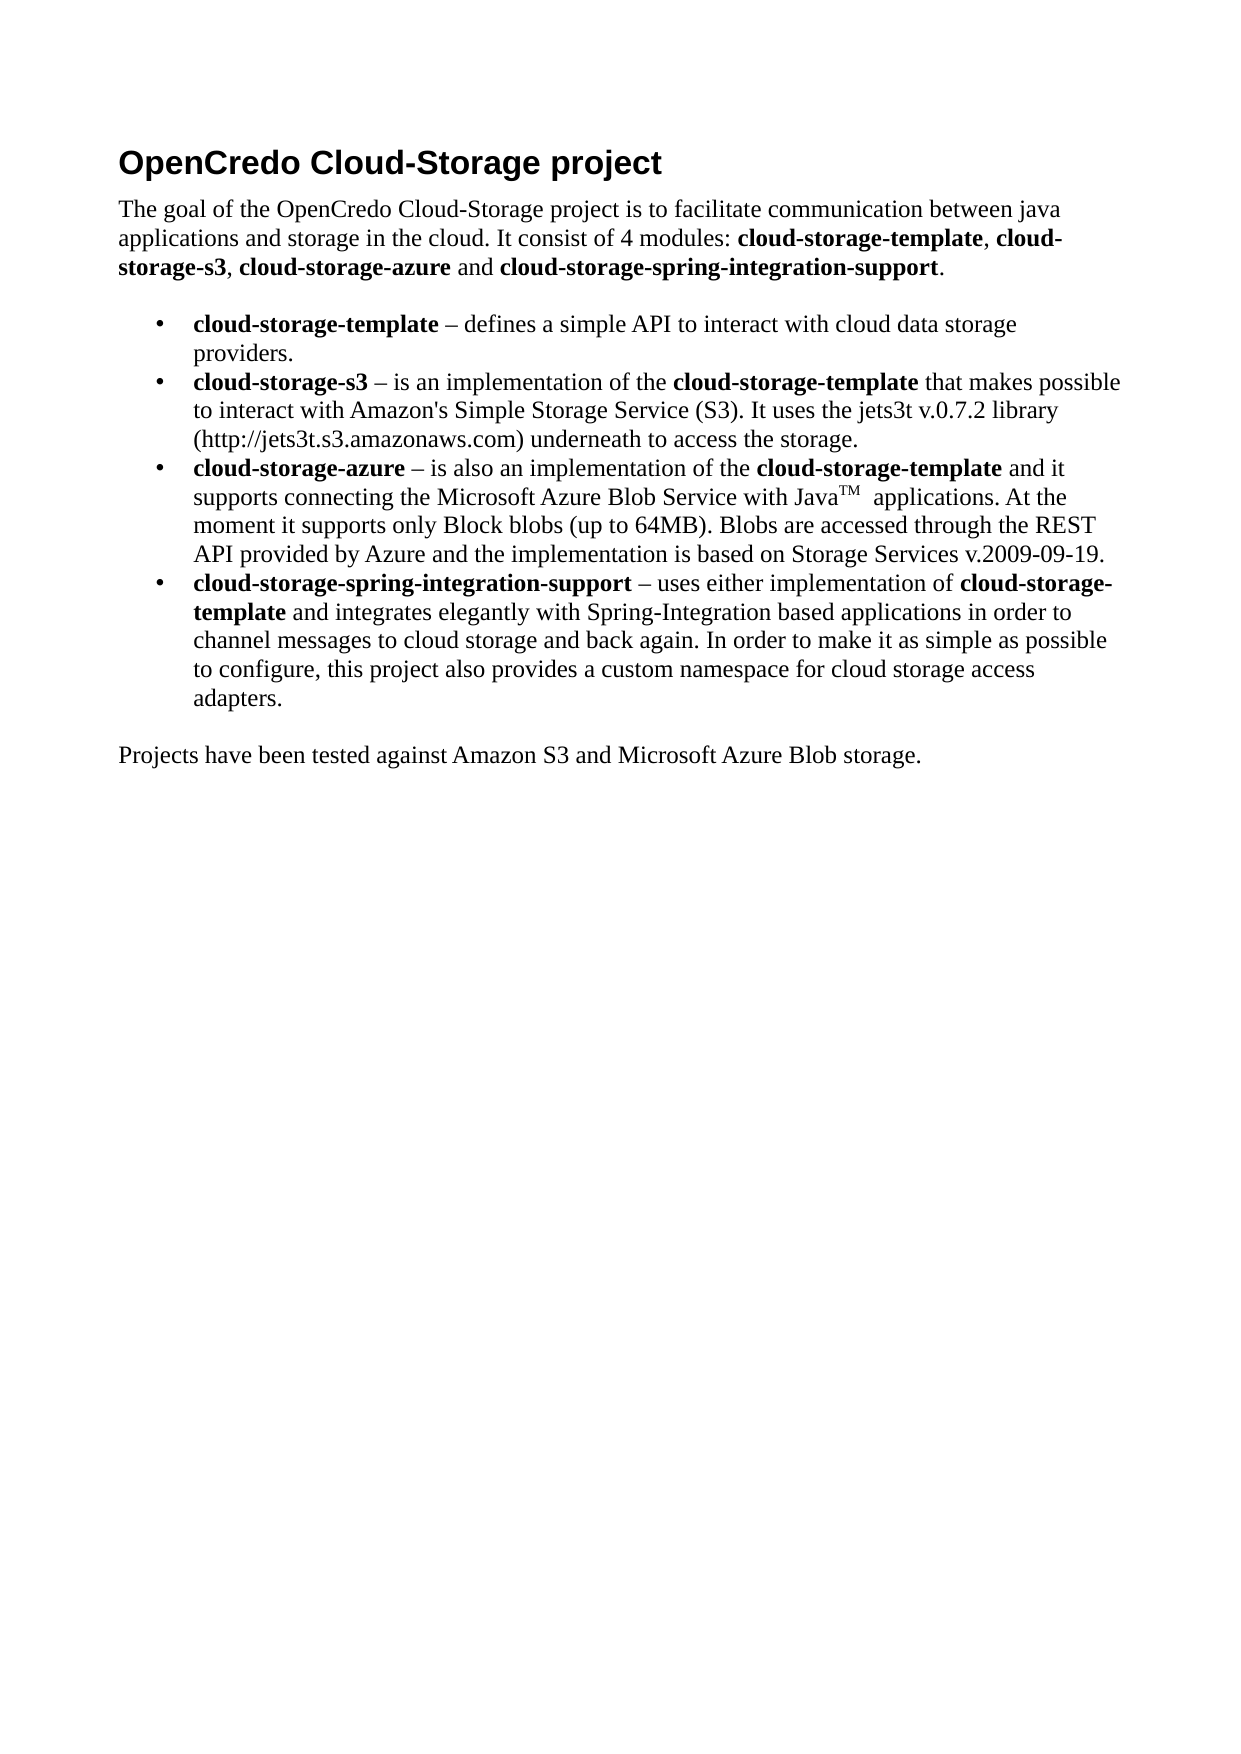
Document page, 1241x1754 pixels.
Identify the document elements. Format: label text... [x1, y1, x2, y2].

list cloud-storage-spring-integration-support – uses either implementation of cloud-storage-template and integrates elegantly with Spring-Integration based applications in order to channel messages to cloud storage and back again. In order to make it as simple as possible to configure, this project also provides a custom namespace for cloud storage access adapters. [156, 568, 1122, 712]
text Projects have been tested against Amazon S3 and Microsoft Azure Blob storage. [118, 741, 1122, 769]
list cloud-storage-azure – is also an implementation of the cloud-storage-template and it supports connecting the Microsoft Azure Blob Service with JavaTM applications. At the moment it supports only Block blobs (up to 64MB). Blobs are accessed through the REST API provided by Azure and the implementation is based on Storage Services v.2009-09-19. [156, 453, 1122, 568]
list cloud-storage-s3 – is an implementation of the cloud-storage-template that makes possible to interact with Amazon's Simple Storage Service (S3). It uses the jets3t v.0.7.2 library (http://jets3t.s3.amazonaws.com) underneath to access the storage. [156, 367, 1122, 453]
text The goal of the OpenCredo Cloud-Storage project is to facilitate communication between java applications and storage in the cloud. It consist of 4 modules: cloud-storage-template, cloud-storage-s3, cloud-storage-azure and cloud-storage-spring-integration-support. [118, 194, 1122, 281]
subtitle OpenCredo Cloud-Storage project [118, 143, 1122, 182]
list cloud-storage-template – defines a simple API to interact with cloud data storage providers. [156, 309, 1122, 367]
